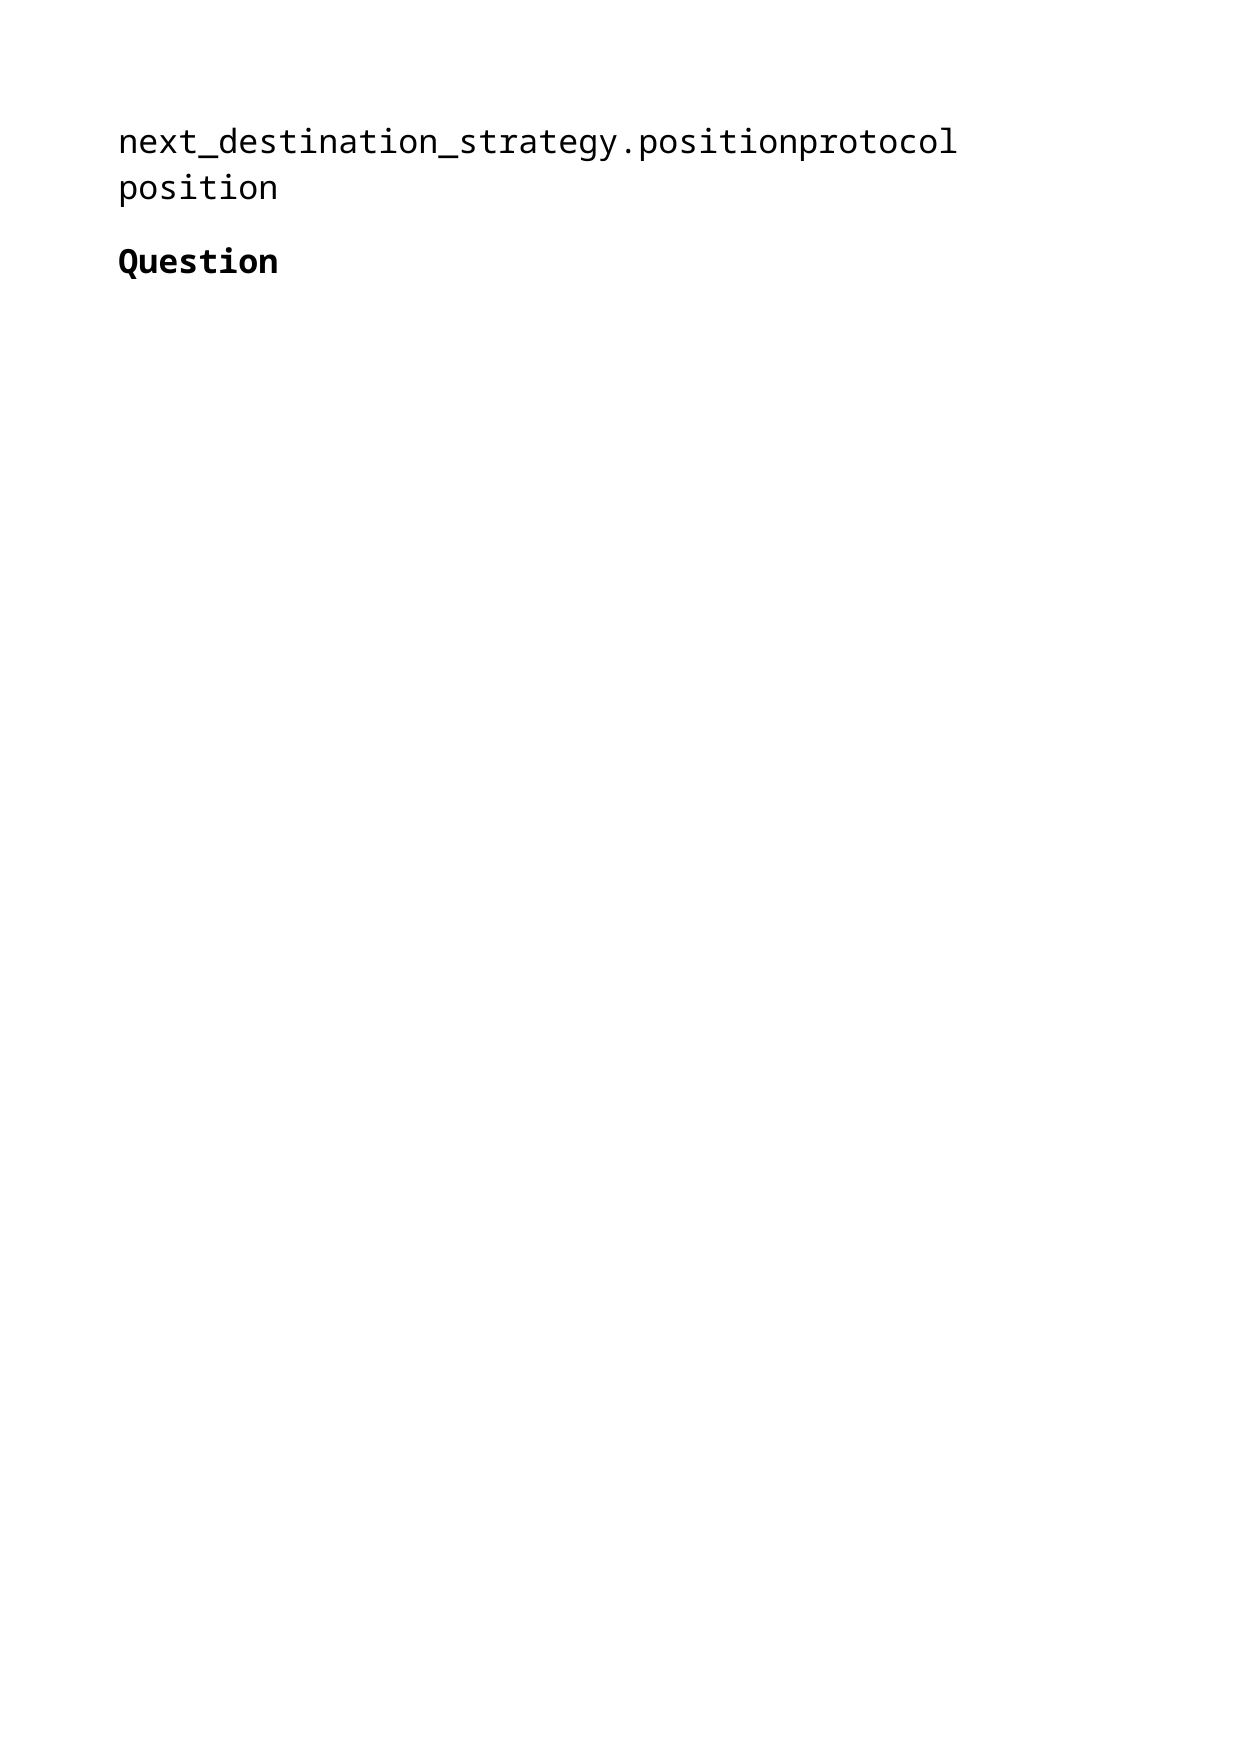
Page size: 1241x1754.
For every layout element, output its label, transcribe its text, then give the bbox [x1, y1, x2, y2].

text Question [118, 238, 1122, 283]
text next_destination_strategy.positionprotocol position [118, 118, 1122, 209]
